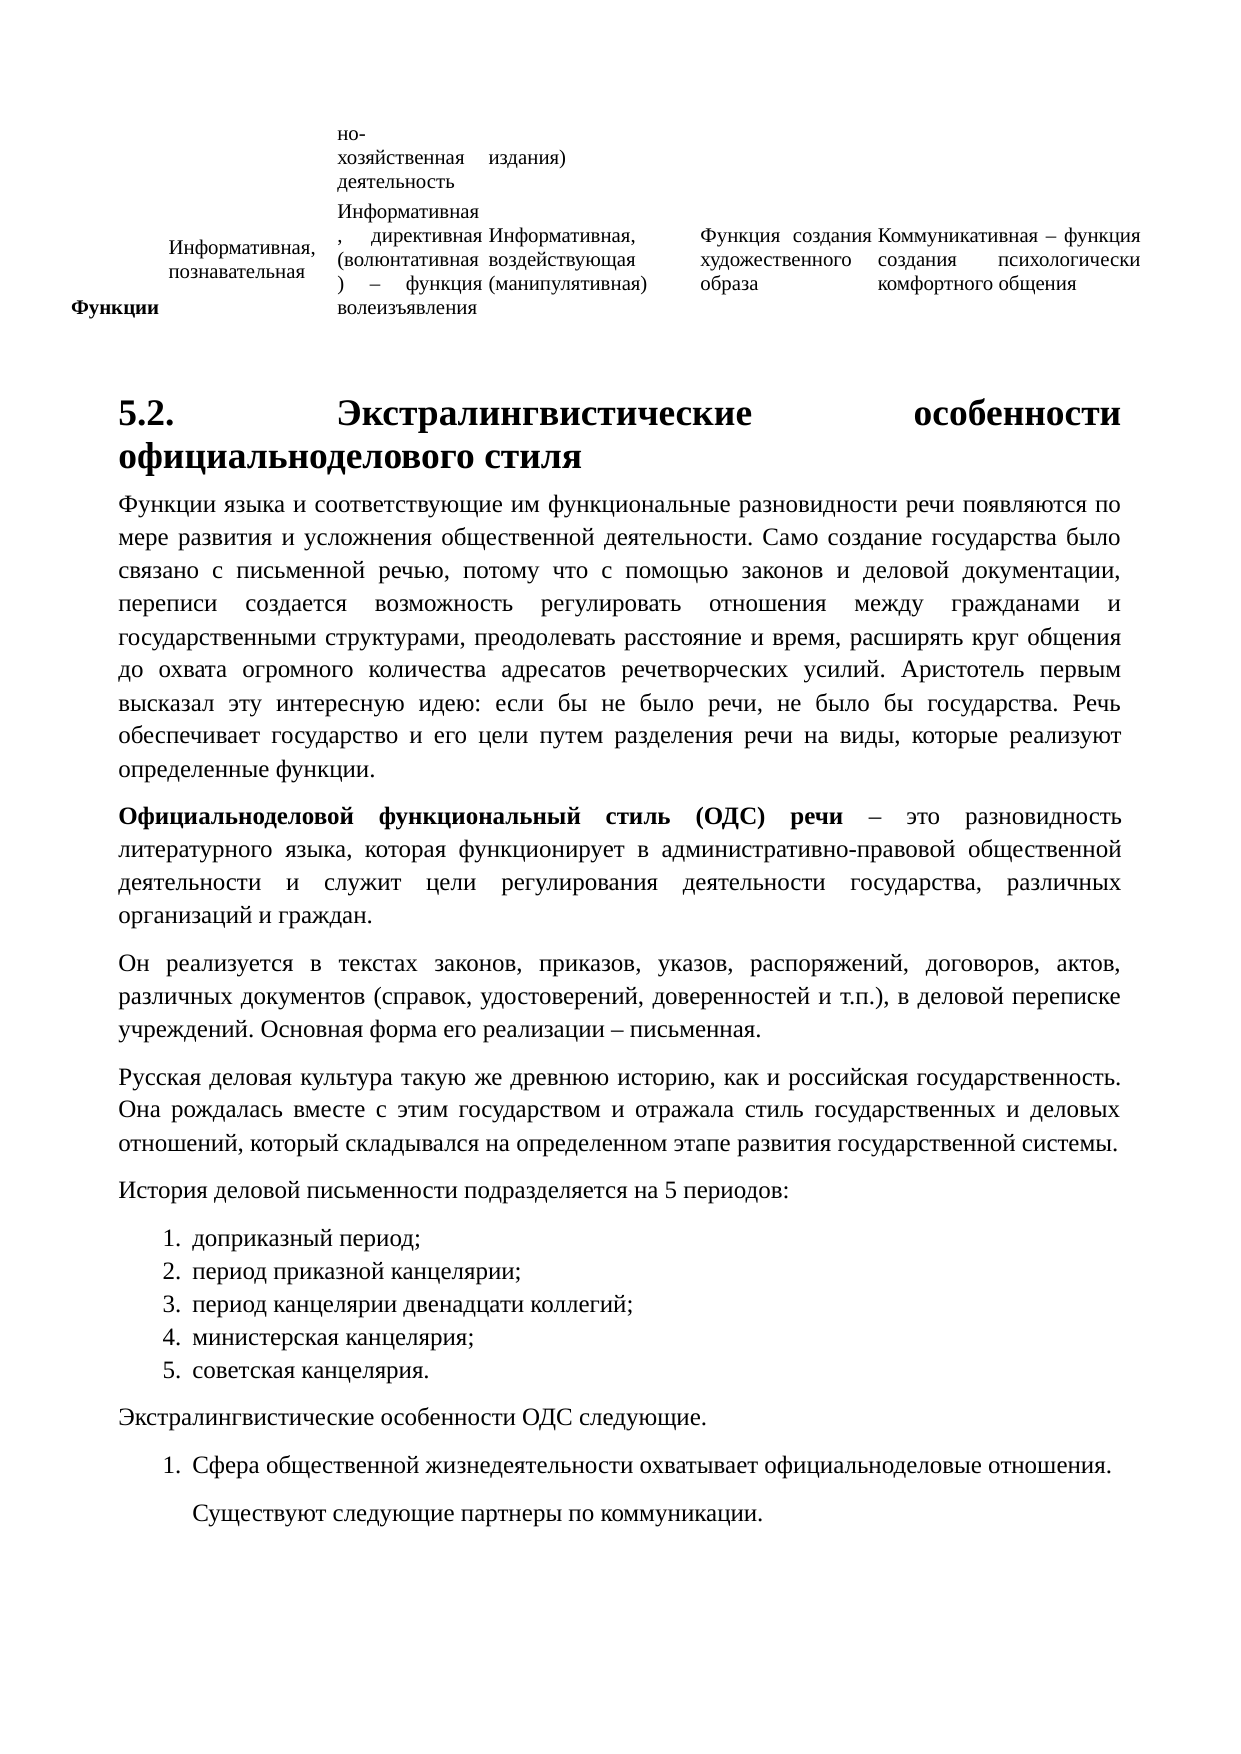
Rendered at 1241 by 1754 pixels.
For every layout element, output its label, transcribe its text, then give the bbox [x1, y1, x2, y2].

table_cell Информативная, воздействующая (манипулятивная) [485, 196, 697, 322]
list период канцелярии двенадцати коллегий; [162, 1289, 1122, 1318]
list министерская канцелярия; [162, 1322, 1122, 1351]
list советская канцелярия. [162, 1355, 1122, 1384]
table_cell [165, 118, 334, 196]
list период приказной канцелярии; [162, 1256, 1122, 1284]
table_cell [697, 118, 875, 196]
text Русская деловая культура такую же древнюю историю, как и российская государственность. Она рождалась вместе с этим государством и отражала стиль государственных и деловых отношений, который складывался на определенном этапе развития государственной системы. [118, 1062, 1122, 1156]
list Существуют следующие партнеры по коммуникации. [162, 1498, 1122, 1526]
table_cell издания) [485, 118, 697, 196]
text История деловой письменности подразделяется на 5 периодов: [118, 1175, 1122, 1204]
subtitle 5.2. Экстралингвистические особенности официальноделового стиля [118, 391, 1122, 477]
text Функции языка и соответствующие им функциональные разновидности речи появляются по мере развития и усложнения общественной деятельности. Само создание государства было связано с письменной речью, потому что с помощью законов и деловой документации, переписи создается возможность регулировать отношения между гражданами и государственными структурами, преодолевать расстояние и время, расширять круг общения до охвата огромного количества адресатов речетворческих усилий. Аристотель первым высказал эту интересную идею: если бы не было речи, не было бы государства. Речь обеспечивает государство и его цели путем разделения речи на виды, которые реализуют определенные функции. [118, 489, 1122, 782]
table_cell Информативная, познавательная [165, 196, 334, 322]
table_cell [875, 118, 1143, 196]
text Официальноделовой функциональный стиль (ОДС) речи – это разновидность литературного языка, которая функционирует в административно-правовой общественной деятельности и служит цели регулирования деятельности государства, различных организаций и граждан. [118, 801, 1122, 929]
table_cell Информативная, директивная (волюнтативная) – функция волеизъявления [334, 196, 485, 322]
table_cell Функции [68, 196, 165, 322]
table_cell [68, 118, 165, 196]
text Он реализуется в текстах законов, приказов, указов, распоряжений, договоров, актов, различных документов (справок, удостоверений, доверенностей и т.п.), в деловой переписке учреждений. Основная форма его реализации – письменная. [118, 948, 1122, 1043]
table_cell но- хозяйственная деятельность [334, 118, 485, 196]
list доприказный период; [162, 1223, 1122, 1252]
list Сфера общественной жизнедеятельности охватывает официальноделовые отношения. [162, 1450, 1122, 1479]
text Экстралингвистические особенности ОДС следующие. [118, 1402, 1122, 1431]
table_cell Функция создания художественного образа [697, 196, 875, 322]
table_cell Коммуникативная – функция создания психологически комфортного общения [875, 196, 1143, 322]
